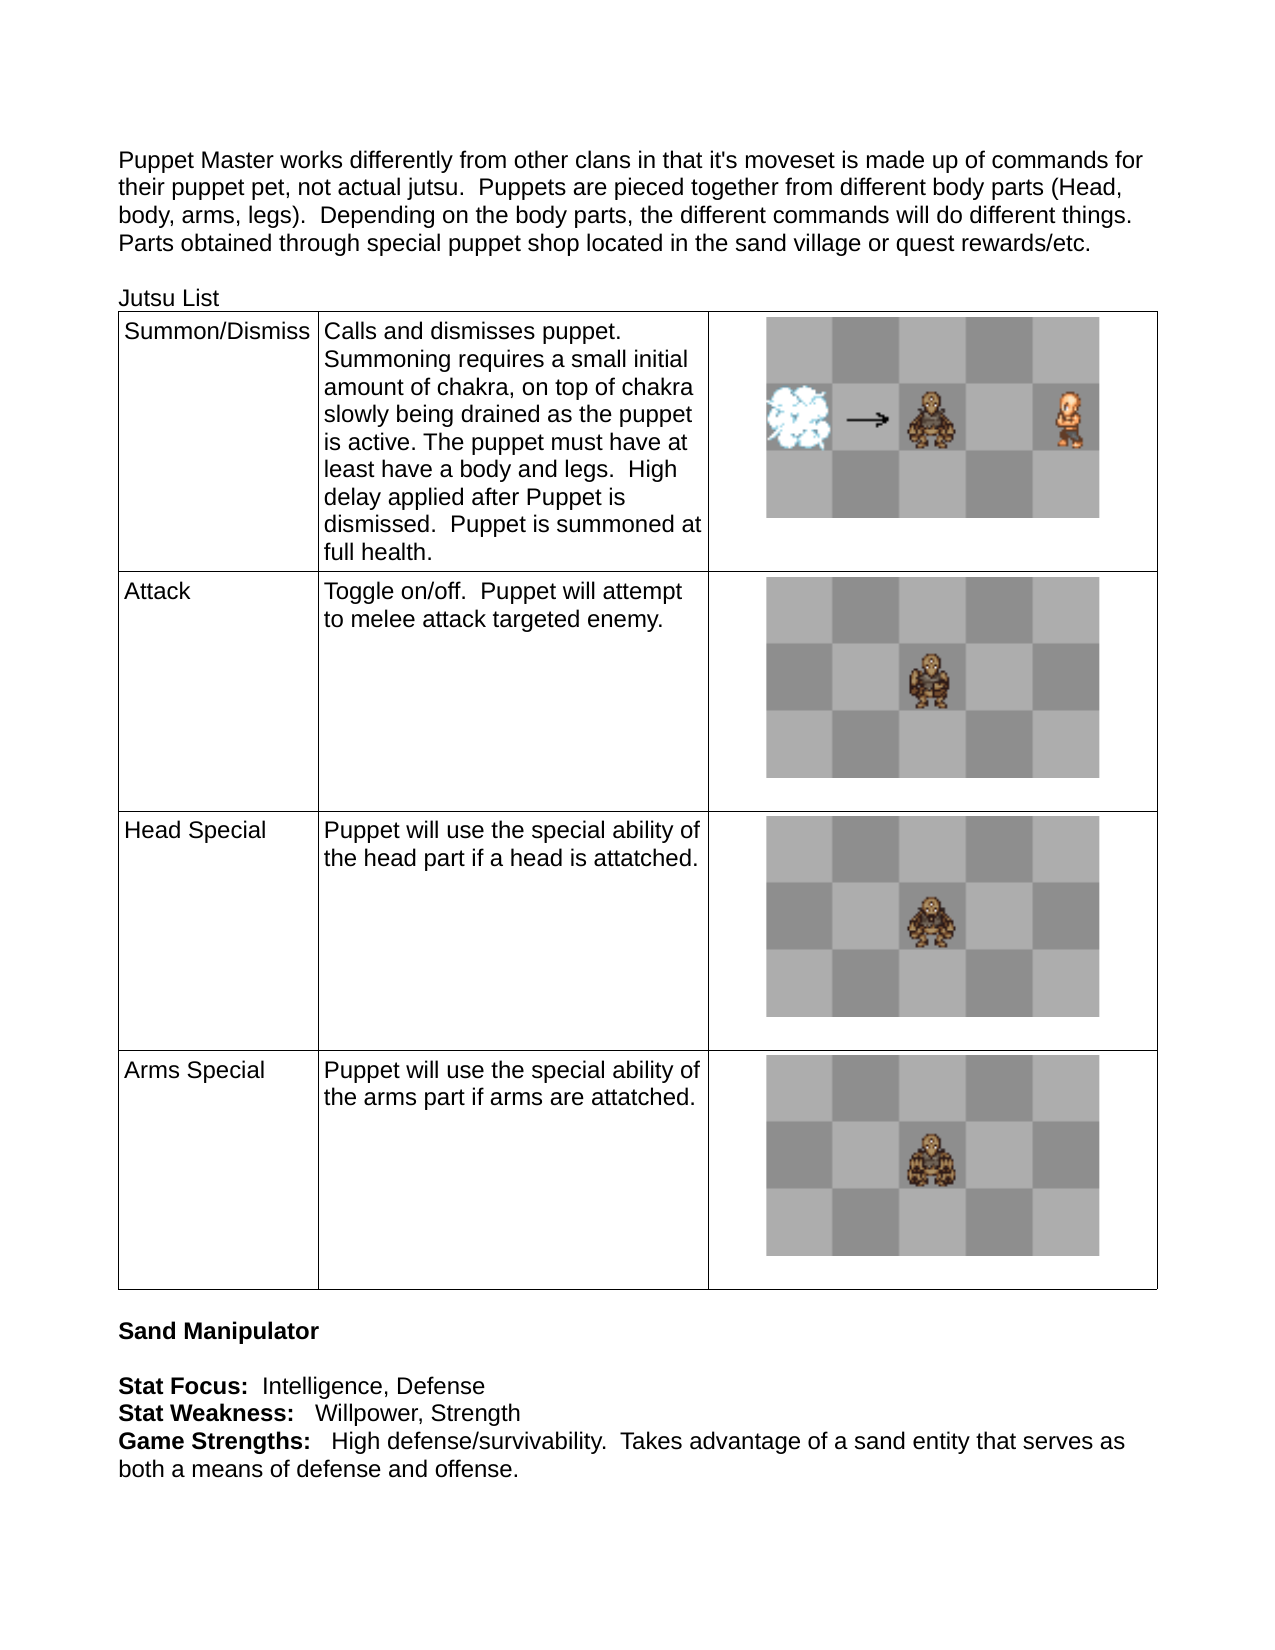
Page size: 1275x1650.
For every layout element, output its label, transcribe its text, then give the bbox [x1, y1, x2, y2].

table_header Calls and dismisses puppet. Summoning requires a small initial amount of chakra, on top of chakra slowly being drained as the puppet is active. The puppet must have at least have a body and legs. High delay applied after Puppet is dismissed. Puppet is summoned at full health. [319, 312, 708, 571]
picture [766, 1055, 1100, 1256]
picture [766, 816, 1100, 1017]
table_cell [709, 812, 1157, 1050]
table_header Summon/Dismiss [119, 312, 318, 571]
picture [766, 317, 1100, 518]
table_cell Puppet will use the special ability of the head part if a head is attatched. [319, 812, 708, 1050]
table_cell Toggle on/off. Puppet will attempt to melee attack targeted enemy. [319, 572, 708, 811]
text Game Strengths: High defense/survivability. Takes advantage of a sand entity that serves as both a means of defense and offense. [118, 1427, 1155, 1482]
table_cell Attack [119, 572, 318, 811]
table_cell Head Special [119, 812, 318, 1050]
text Jutsu List [118, 284, 1157, 311]
table_header [709, 312, 1157, 571]
table_cell [709, 572, 1157, 811]
table_cell Puppet will use the special ability of the arms part if arms are attatched. [319, 1051, 708, 1289]
picture [766, 577, 1100, 778]
text Sand Manipulator [118, 1317, 1157, 1344]
text Stat Weakness: Willpower, Strength [118, 1399, 1155, 1427]
table_cell Arms Special [119, 1051, 318, 1289]
table_cell [709, 1051, 1157, 1289]
text Stat Focus: Intelligence, Defense [118, 1372, 1155, 1399]
text Puppet Master works differently from other clans in that it's moveset is made up of commands for their puppet pet, not actual jutsu. Puppets are pieced together from different body parts (Head, body, arms, legs). Depending on the body parts, the different commands will do different things. Parts obtained through special puppet shop located in the sand village or quest rewards/etc. [118, 146, 1157, 256]
